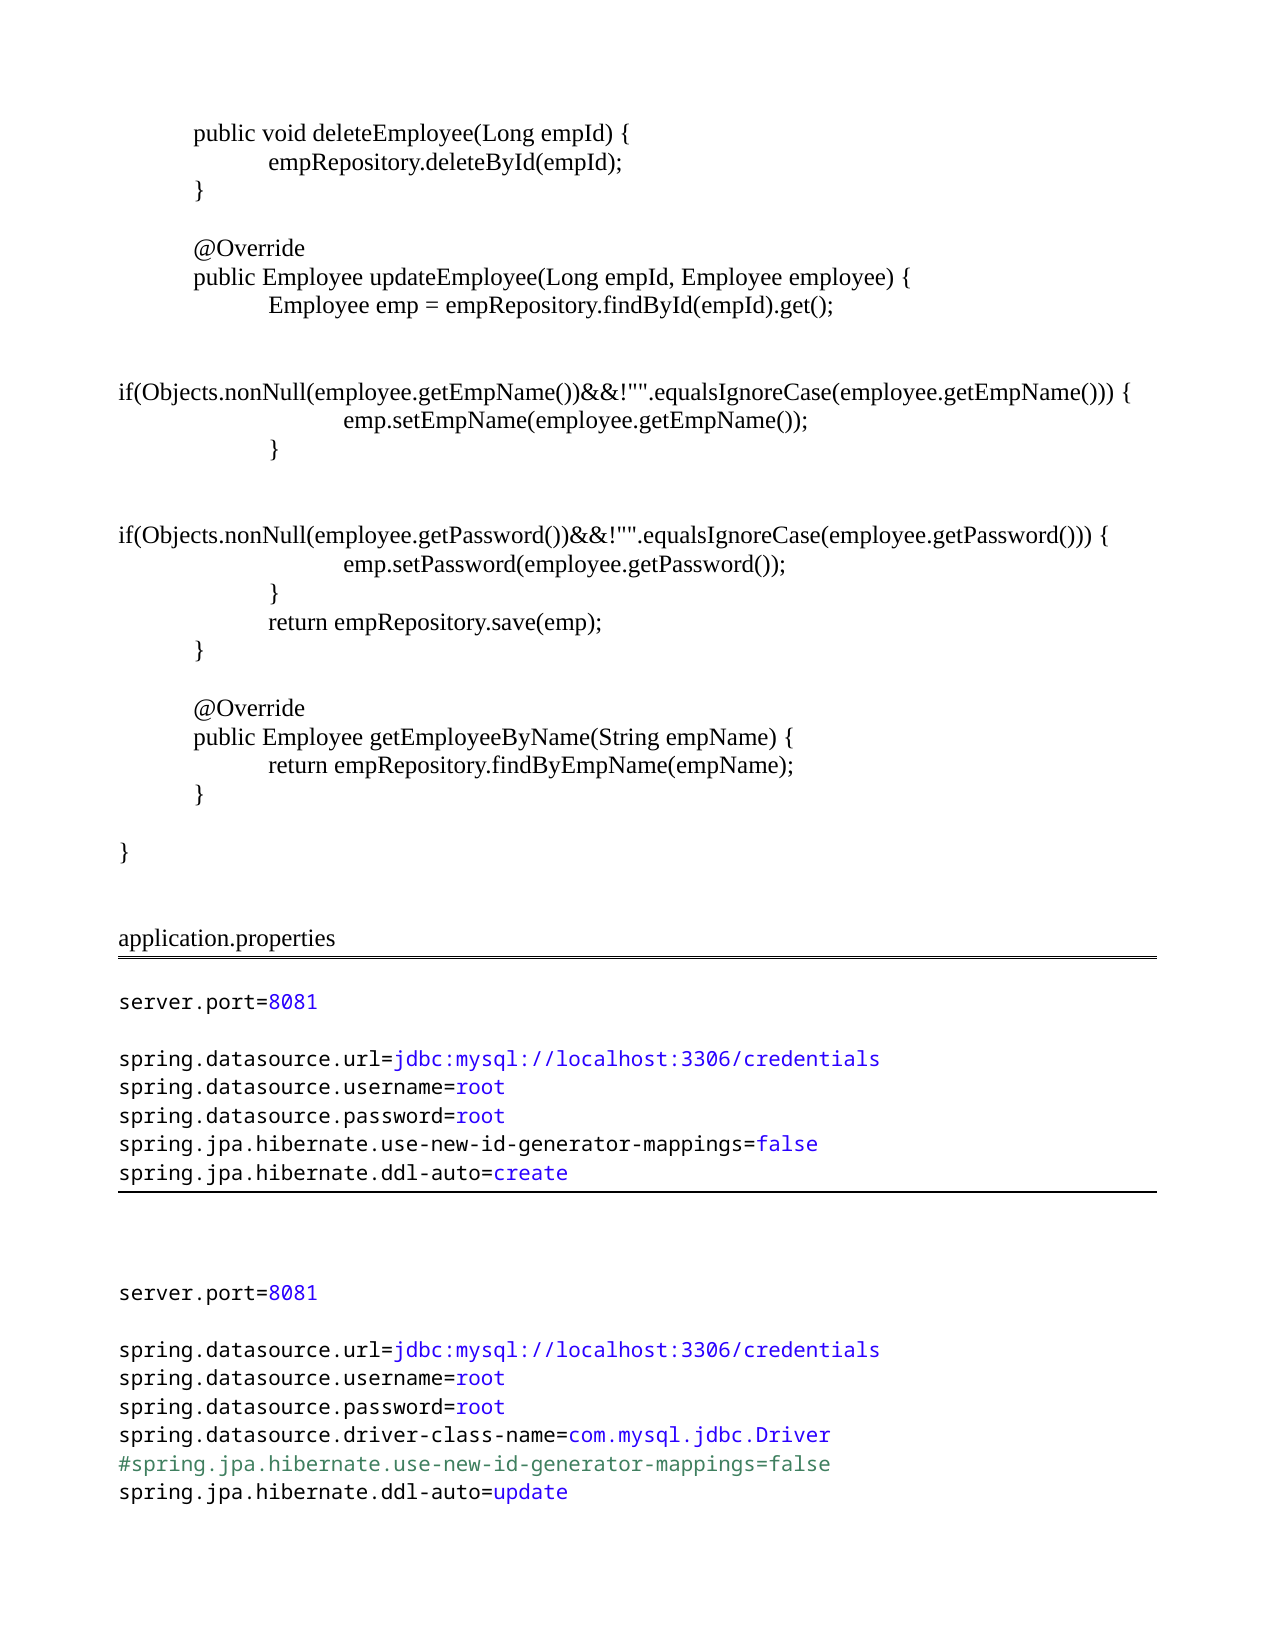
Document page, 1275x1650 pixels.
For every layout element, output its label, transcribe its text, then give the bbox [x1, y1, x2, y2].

text server.port=8081 [118, 987, 1157, 1016]
text spring.datasource.password=root [118, 1392, 1157, 1420]
text } [118, 779, 1157, 808]
text if(Objects.nonNull(employee.getEmpName())&&!"".equalsIgnoreCase(employee.getEmpName())) { [118, 319, 1157, 406]
text spring.jpa.hibernate.ddl-auto=update [118, 1477, 1157, 1506]
text @Override [118, 233, 1157, 262]
text public void deleteEmployee(Long empId) { [118, 118, 1157, 147]
text server.port=8081 [118, 1278, 1157, 1307]
text Employee emp = empRepository.findById(empId).get(); [118, 291, 1157, 319]
text #spring.jpa.hibernate.use-new-id-generator-mappings=false [118, 1449, 1157, 1477]
text } [118, 434, 1157, 463]
text application.properties [118, 923, 1157, 956]
text return empRepository.findByEmpName(empName); [118, 751, 1157, 779]
text spring.datasource.username=root [118, 1072, 1157, 1101]
text } [118, 636, 1157, 664]
text spring.jpa.hibernate.use-new-id-generator-mappings=false [118, 1129, 1157, 1158]
text emp.setPassword(employee.getPassword()); [118, 549, 1157, 578]
text emp.setEmpName(employee.getEmpName()); [118, 406, 1157, 434]
text spring.jpa.hibernate.ddl-auto=create [118, 1158, 1157, 1191]
text public Employee updateEmployee(Long empId, Employee employee) { [118, 262, 1157, 291]
text } [118, 578, 1157, 607]
text empRepository.deleteById(empId); [118, 147, 1157, 176]
text spring.datasource.username=root [118, 1363, 1157, 1392]
text if(Objects.nonNull(employee.getPassword())&&!"".equalsIgnoreCase(employee.getPassword())) { [118, 463, 1157, 549]
text return empRepository.save(emp); [118, 607, 1157, 636]
text spring.datasource.driver-class-name=com.mysql.jdbc.Driver [118, 1420, 1157, 1449]
text @Override [118, 693, 1157, 722]
text spring.datasource.password=root [118, 1101, 1157, 1129]
text spring.datasource.url=jdbc:mysql://localhost:3306/credentials [118, 1044, 1157, 1072]
text public Employee getEmployeeByName(String empName) { [118, 722, 1157, 751]
text } [118, 837, 1157, 866]
text } [118, 176, 1157, 204]
text spring.datasource.url=jdbc:mysql://localhost:3306/credentials [118, 1335, 1157, 1363]
